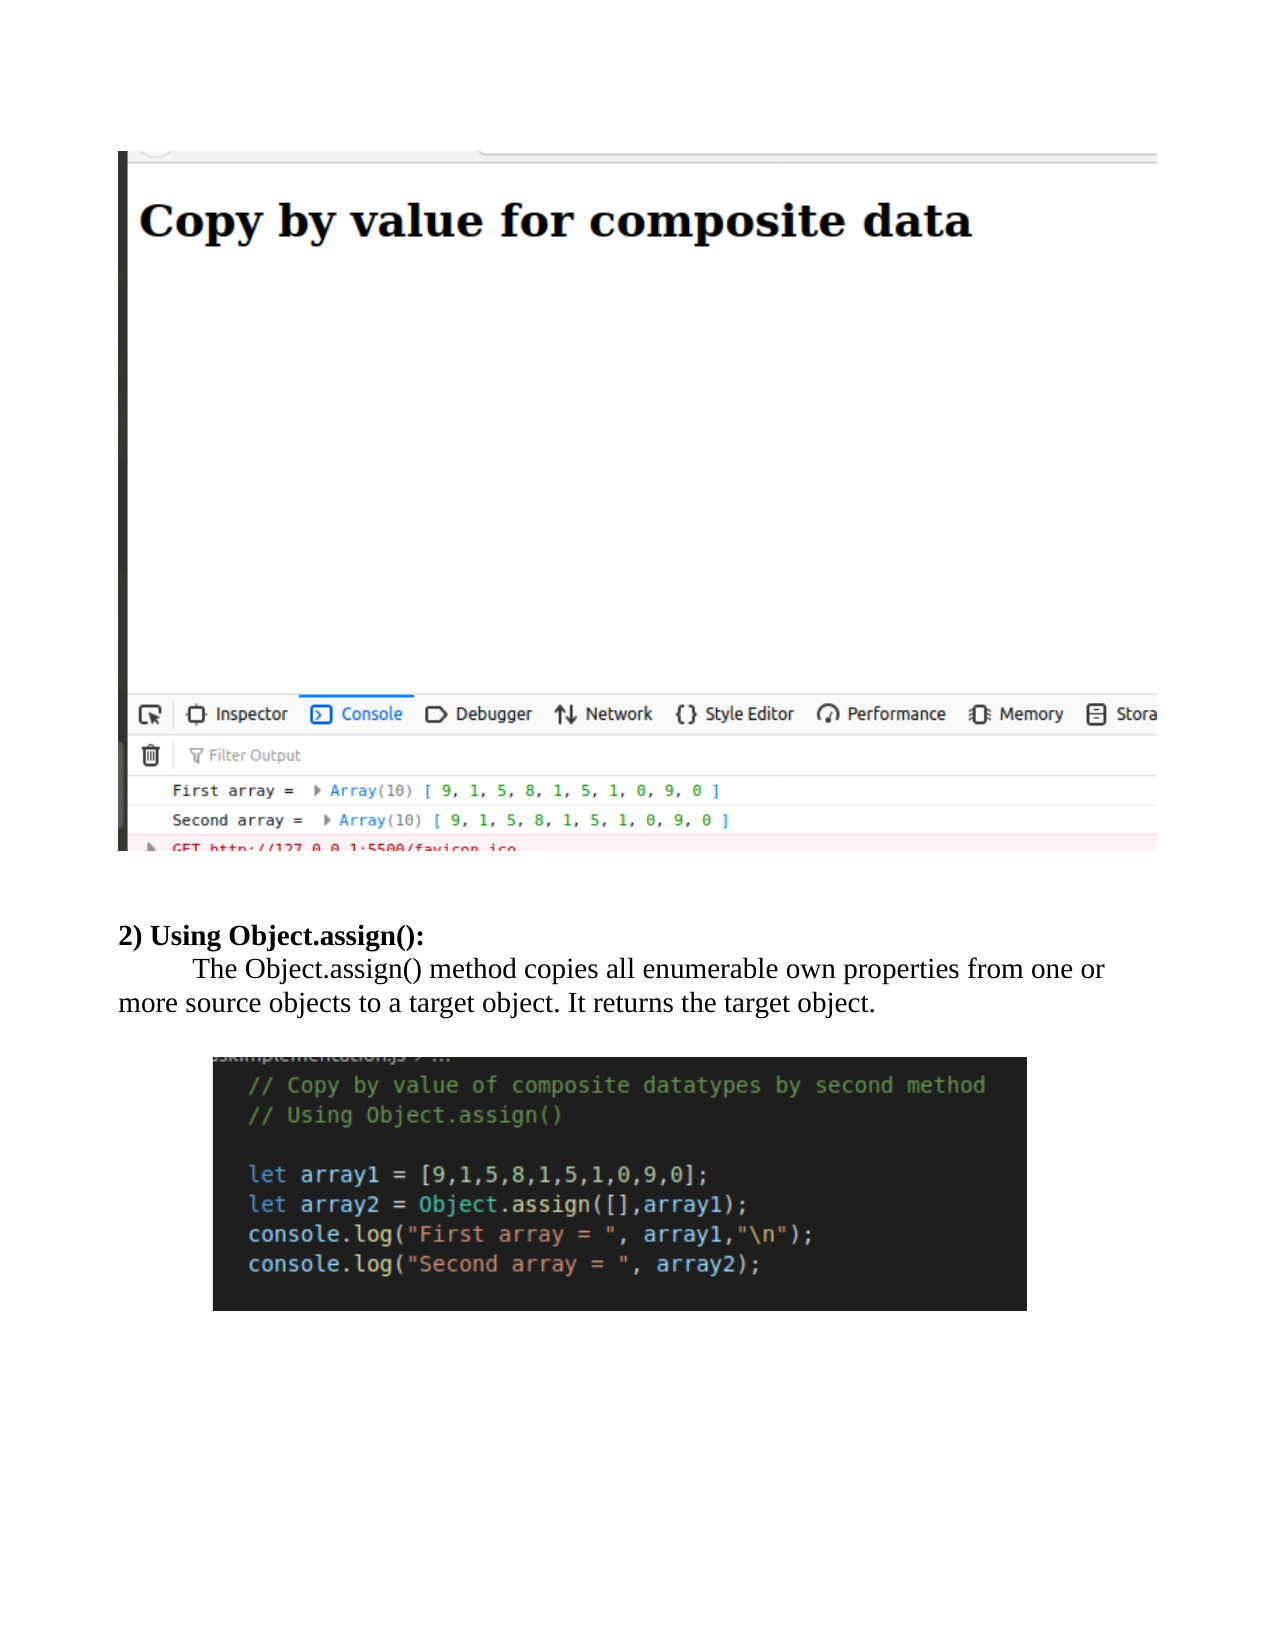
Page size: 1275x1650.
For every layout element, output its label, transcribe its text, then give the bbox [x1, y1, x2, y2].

text 2) Using Object.assign(): [118, 918, 1157, 951]
text The Object.assign() method copies all enumerable own properties from one or more source objects to a target object. It returns the target object. [118, 951, 1157, 1018]
picture [118, 151, 1157, 851]
picture [212, 1057, 1027, 1311]
